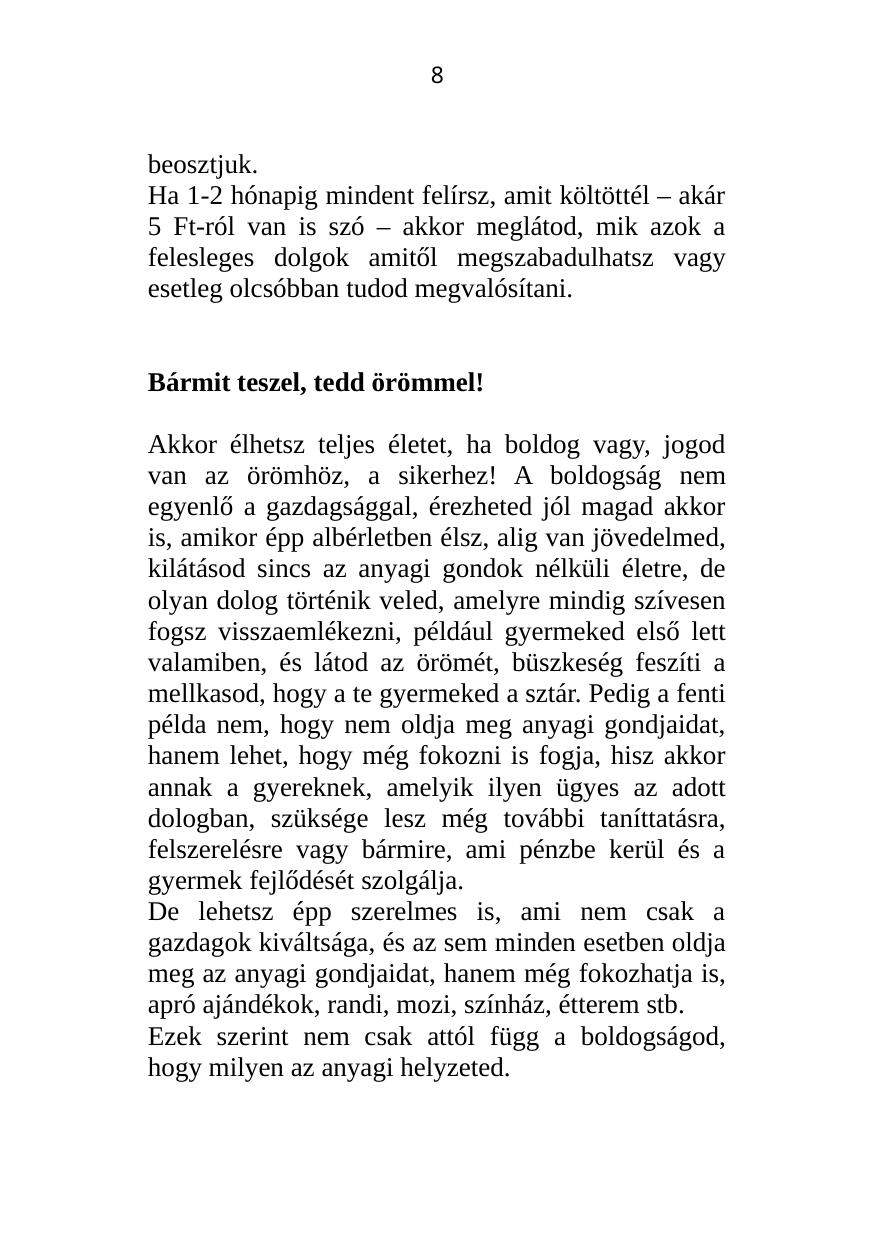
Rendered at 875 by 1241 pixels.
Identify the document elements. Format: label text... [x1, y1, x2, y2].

text Akkor élhetsz teljes életet, ha boldog vagy, jogod van az örömhöz, a sikerhez! A boldogság nem egyenlő a gazdagsággal, érezheted jól magad akkor is, amikor épp albérletben élsz, alig van jövedelmed, kilátásod sincs az anyagi gondok nélküli életre, de olyan dolog történik veled, amelyre mindig szívesen fogsz visszaemlékezni, például gyermeked első lett valamiben, és látod az örömét, büszkeség feszíti a mellkasod, hogy a te gyermeked a sztár. Pedig a fenti példa nem, hogy nem oldja meg anyagi gondjaidat, hanem lehet, hogy még fokozni is fogja, hisz akkor annak a gyereknek, amelyik ilyen ügyes az adott dologban, szüksége lesz még további taníttatásra, felszerelésre vagy bármire, ami pénzbe kerül és a gyermek fejlődését szolgálja. [148, 428, 726, 895]
text beosztjuk. Ha 1-2 hónapig mindent felírsz, amit költöttél – akár 5 Ft-ról van is szó – akkor meglátod, mik azok a felesleges dolgok amitől megszabadulhatsz vagy esetleg olcsóbban tudod megvalósítani. [148, 148, 726, 303]
text Ezek szerint nem csak attól függ a boldogságod, hogy milyen az anyagi helyzeted. [148, 1020, 726, 1082]
text Bármit teszel, tedd örömmel! [148, 366, 726, 397]
text De lehetsz épp szerelmes is, ami nem csak a gazdagok kiváltsága, és az sem minden esetben oldja meg az anyagi gondjaidat, hanem még fokozhatja is, apró ajándékok, randi, mozi, színház, étterem stb. [148, 895, 726, 1020]
